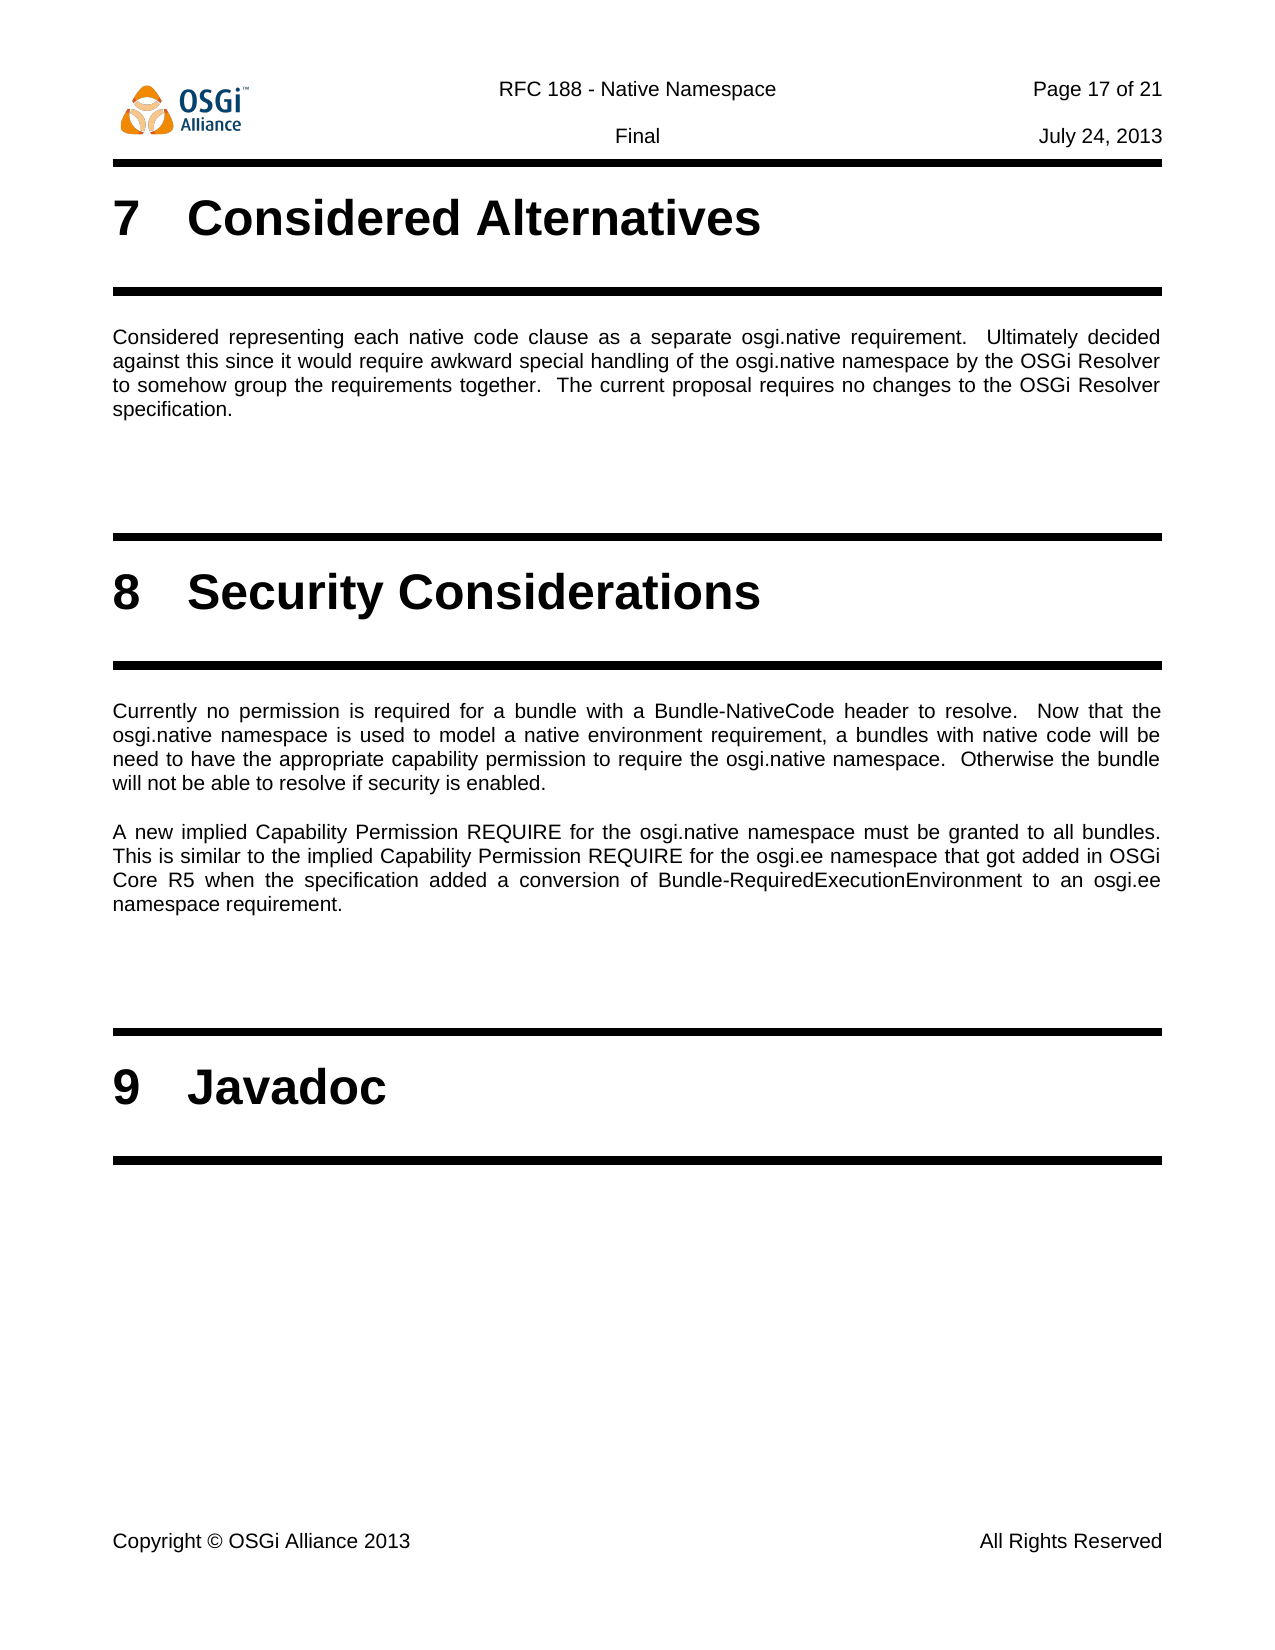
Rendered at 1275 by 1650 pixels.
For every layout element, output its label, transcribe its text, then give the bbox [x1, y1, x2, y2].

text A new implied Capability Permission REQUIRE for the osgi.native namespace must be granted to all bundles. This is similar to the implied Capability Permission REQUIRE for the osgi.ee namespace that got added in OSGi Core R5 when the specification added a conversion of Bundle-RequiredExecutionEnvironment to an osgi.ee namespace requirement. [112, 820, 1162, 916]
text Currently no permission is required for a bundle with a Bundle-NativeCode header to resolve. Now that the osgi.native namespace is used to model a native environment requirement, a bundles with native code will be need to have the appropriate capability permission to require the osgi.native namespace. Otherwise the bundle will not be able to resolve if security is enabled. [112, 699, 1162, 795]
picture [113, 78, 257, 142]
text Considered representing each native code clause as a separate osgi.native requirement. Ultimately decided against this since it would require awkward special handling of the osgi.native namespace by the OSGi Resolver to somehow group the requirements together. The current proposal requires no changes to the OSGi Resolver specification. [112, 325, 1162, 421]
subtitle Considered Alternatives [112, 160, 1162, 296]
subtitle Security Considerations [112, 534, 1162, 670]
subtitle Javadoc [112, 1029, 1162, 1165]
